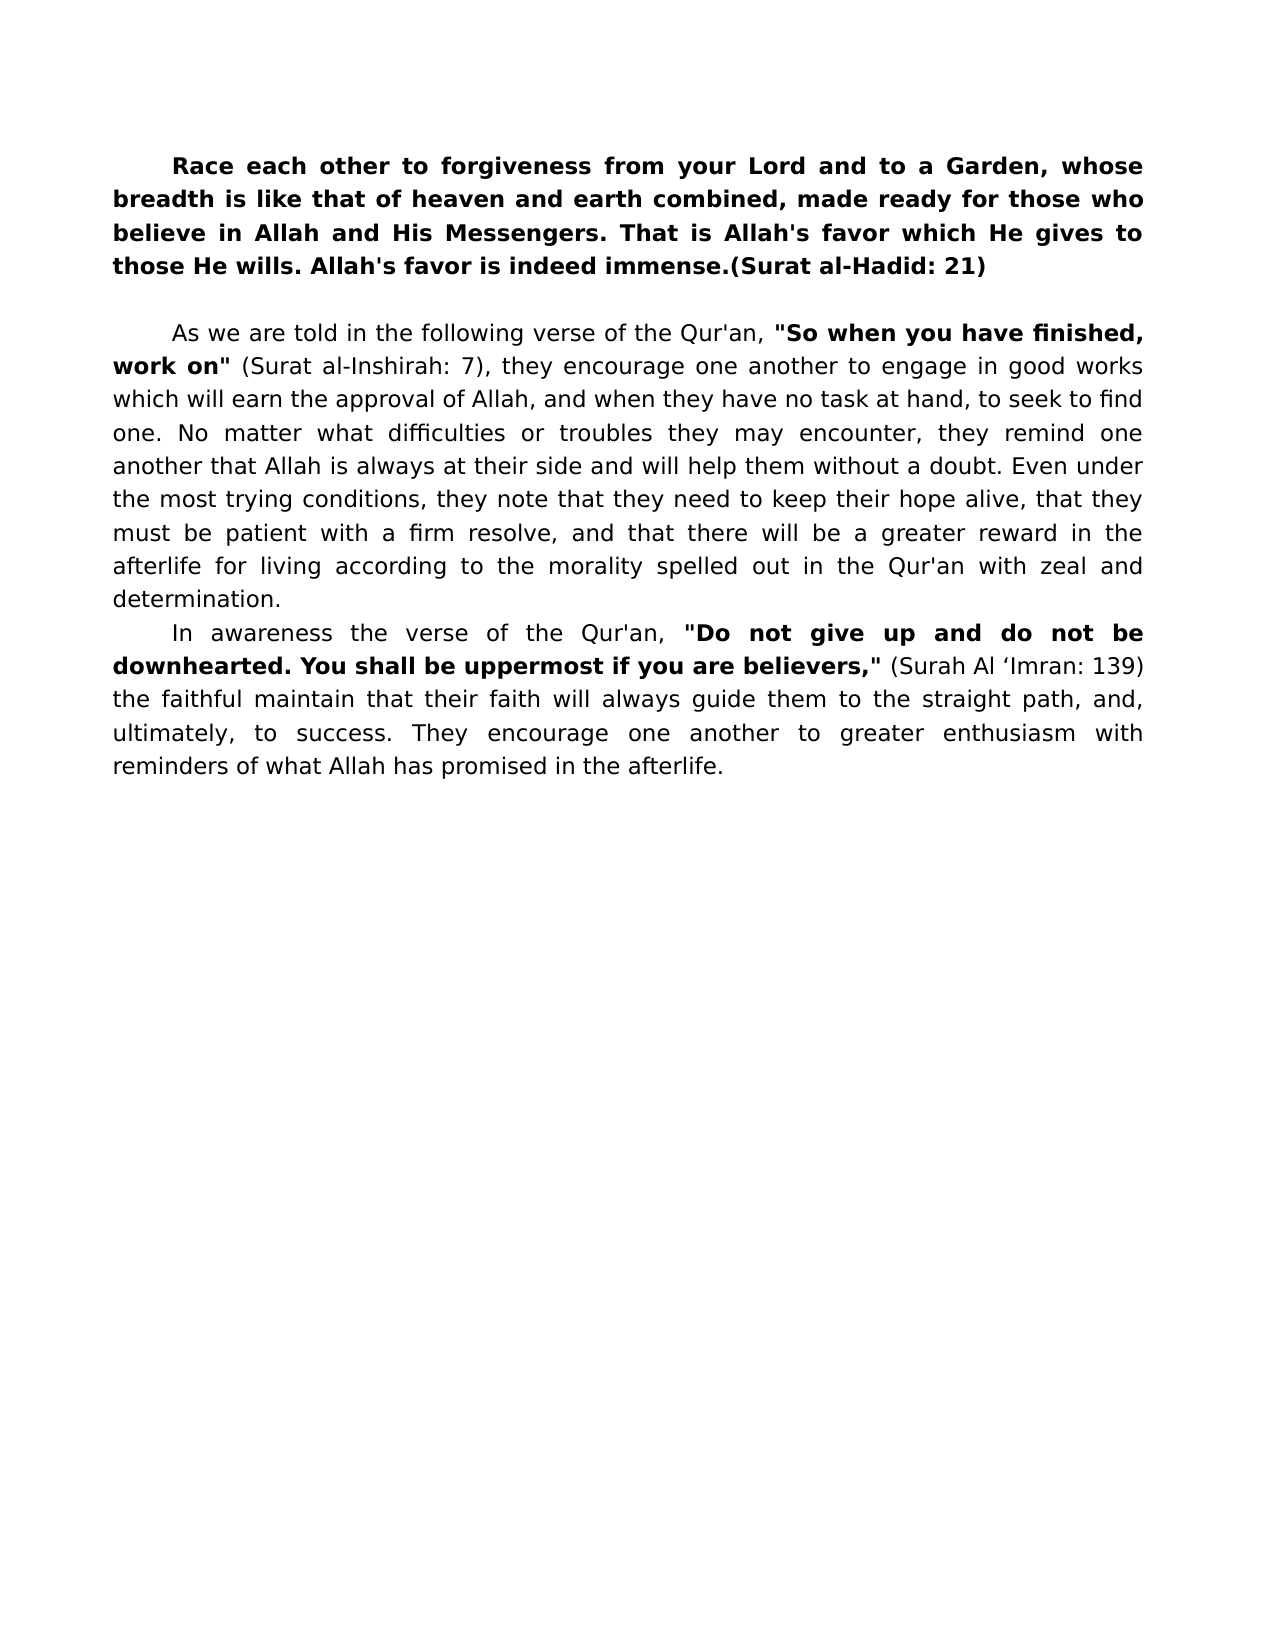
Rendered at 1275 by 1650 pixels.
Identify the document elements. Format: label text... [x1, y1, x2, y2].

text In awareness the verse of the Qur'an, "Do not give up and do not be downhearted. You shall be uppermost if you are believers," (Surah Al ‘Imran: 139) the faithful maintain that their faith will always guide them to the straight path, and, ultimately, to success. They encourage one another to greater enthusiasm with reminders of what Allah has promised in the afterlife. [112, 614, 1145, 781]
text As we are told in the following verse of the Qur'an, "So when you have finished, work on" (Surat al-Inshirah: 7), they encourage one another to engage in good works which will earn the approval of Allah, and when they have no task at hand, to seek to find one. No matter what difficulties or troubles they may encounter, they remind one another that Allah is always at their side and will help them without a doubt. Even under the most trying conditions, they note that they need to keep their hope alive, that they must be patient with a firm resolve, and that there will be a greater reward in the afterlife for living according to the morality spelled out in the Qur'an with zeal and determination. [112, 314, 1145, 614]
text Race each other to forgiveness from your Lord and to a Garden, whose breadth is like that of heaven and earth combined, made ready for those who believe in Allah and His Messengers. That is Allah's favor which He gives to those He wills. Allah's favor is indeed immense.(Surat al-Hadid: 21) [112, 148, 1145, 281]
